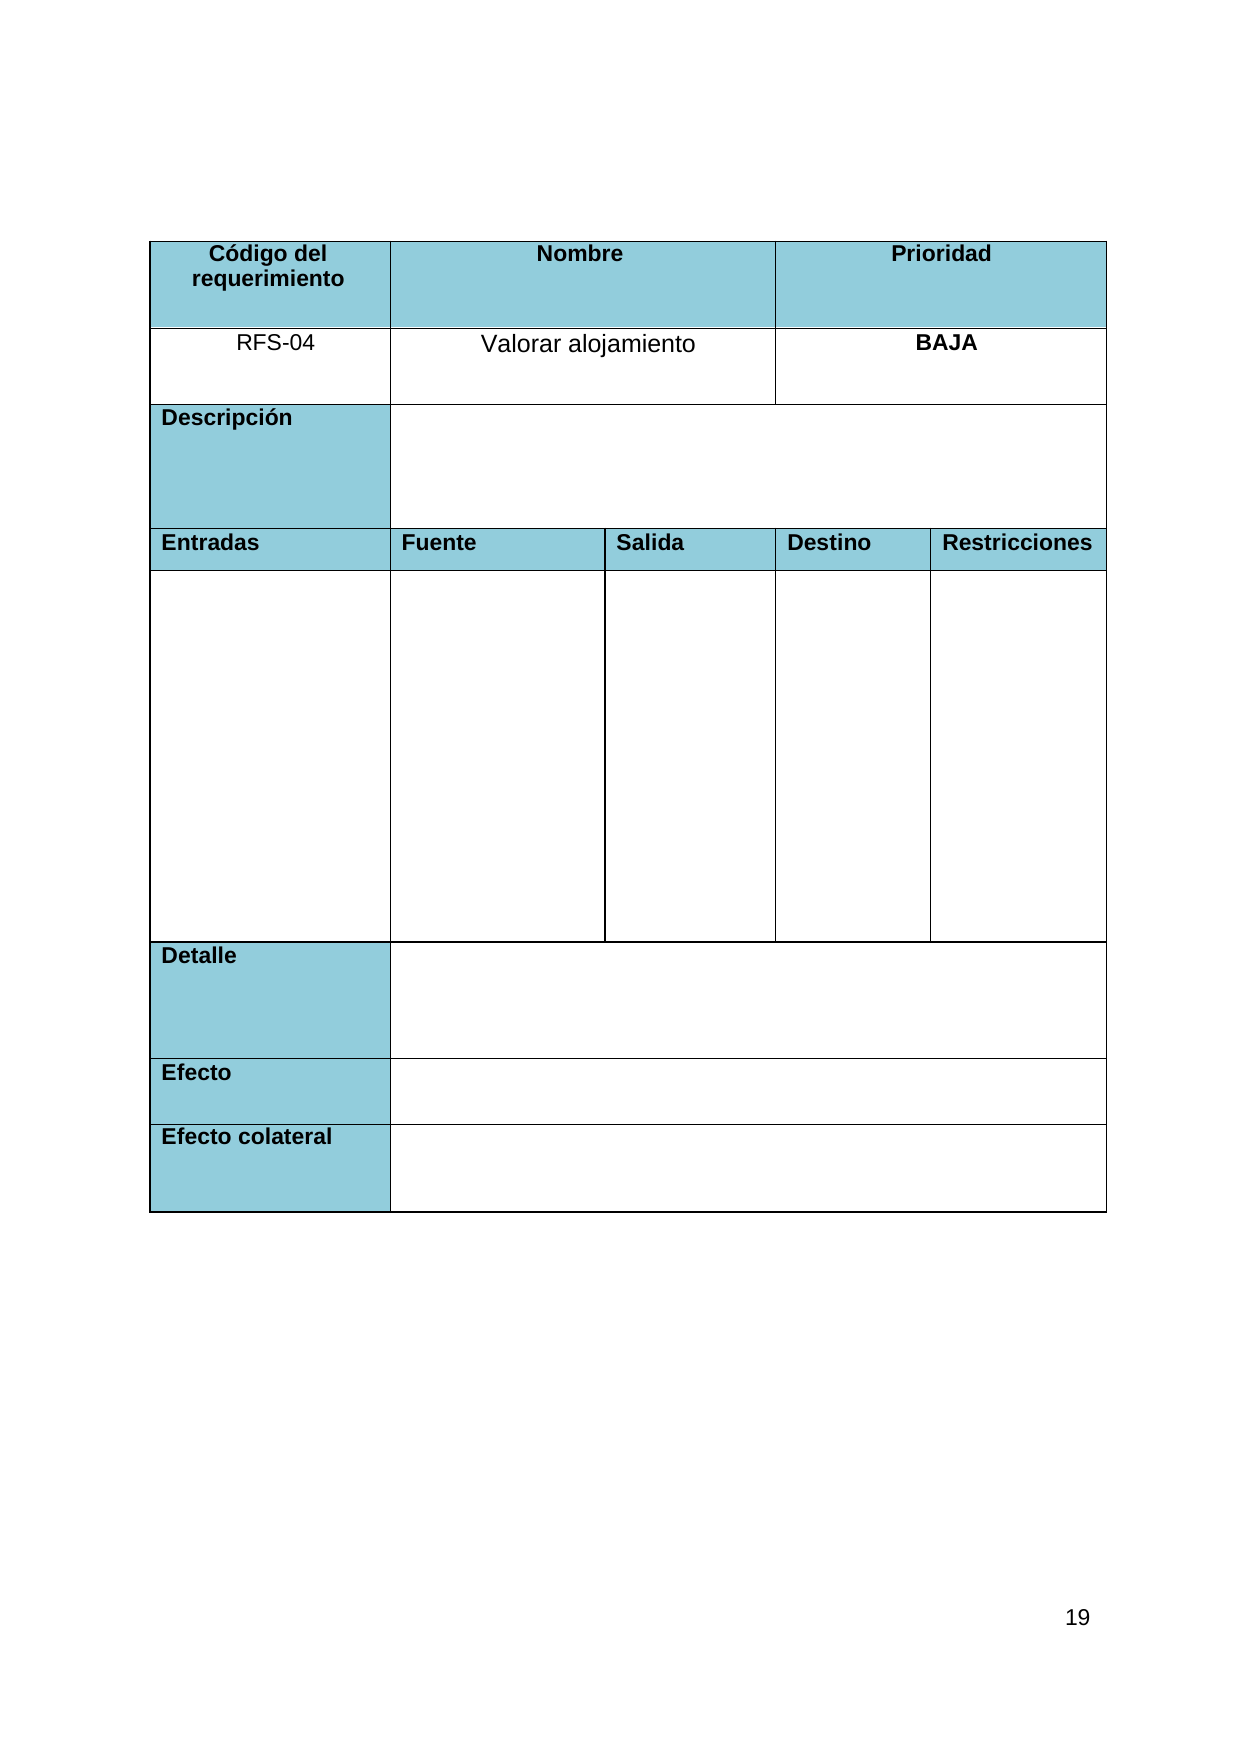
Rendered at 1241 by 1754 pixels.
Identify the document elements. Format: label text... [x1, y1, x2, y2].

table_cell Descripción [151, 405, 390, 528]
table_cell Detalle [151, 943, 390, 1058]
table_header Nombre [391, 242, 775, 327]
table_cell [151, 571, 390, 941]
table_cell RFS-04 [151, 329, 390, 404]
table_cell [606, 571, 775, 941]
table_header Prioridad [776, 242, 1106, 327]
table_cell Salida [606, 529, 775, 570]
table_cell Entradas [151, 529, 390, 570]
table_cell [391, 405, 1106, 528]
table_cell Valorar alojamiento [391, 329, 775, 404]
table_cell BAJA [776, 329, 1106, 404]
table_cell Fuente [391, 529, 604, 570]
table_cell Restricciones [931, 529, 1106, 570]
table_header Código del requerimiento [151, 242, 390, 327]
table_cell [391, 943, 1106, 1058]
table_cell Destino [776, 529, 930, 570]
table_cell Efecto colateral [151, 1125, 390, 1211]
table_cell [391, 571, 604, 941]
table_cell [931, 571, 1106, 941]
table_cell [391, 1125, 1106, 1211]
table_cell [391, 1059, 1106, 1124]
table_cell Efecto [151, 1059, 390, 1124]
table_cell [776, 571, 930, 941]
